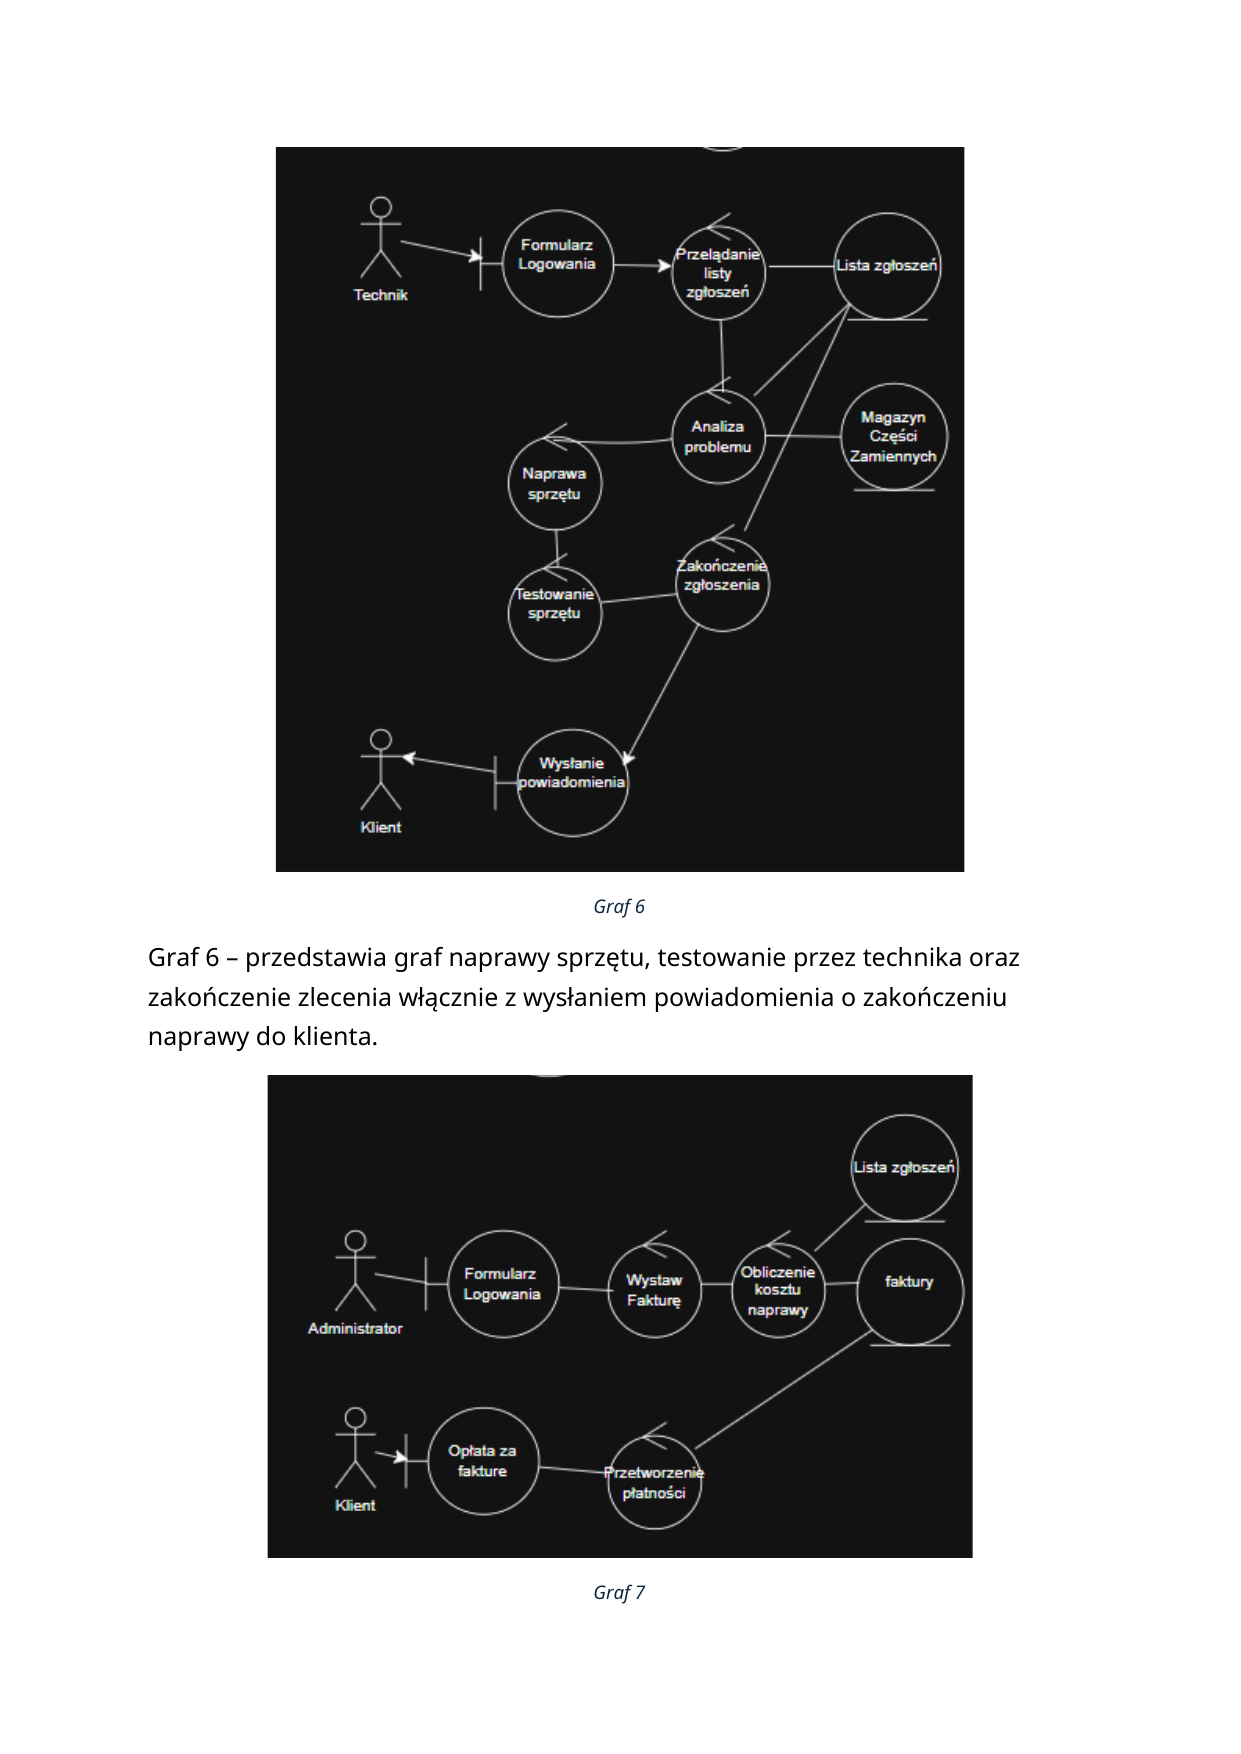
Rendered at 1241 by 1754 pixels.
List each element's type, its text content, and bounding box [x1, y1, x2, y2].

text Graf 6 [148, 893, 1093, 919]
text Graf 7 [148, 1579, 1093, 1605]
text Graf 6 – przedstawia graf naprawy sprzętu, testowanie przez technika oraz zakończenie zlecenia włącznie z wysłaniem powiadomienia o zakończeniu naprawy do klienta. [148, 940, 1093, 1053]
